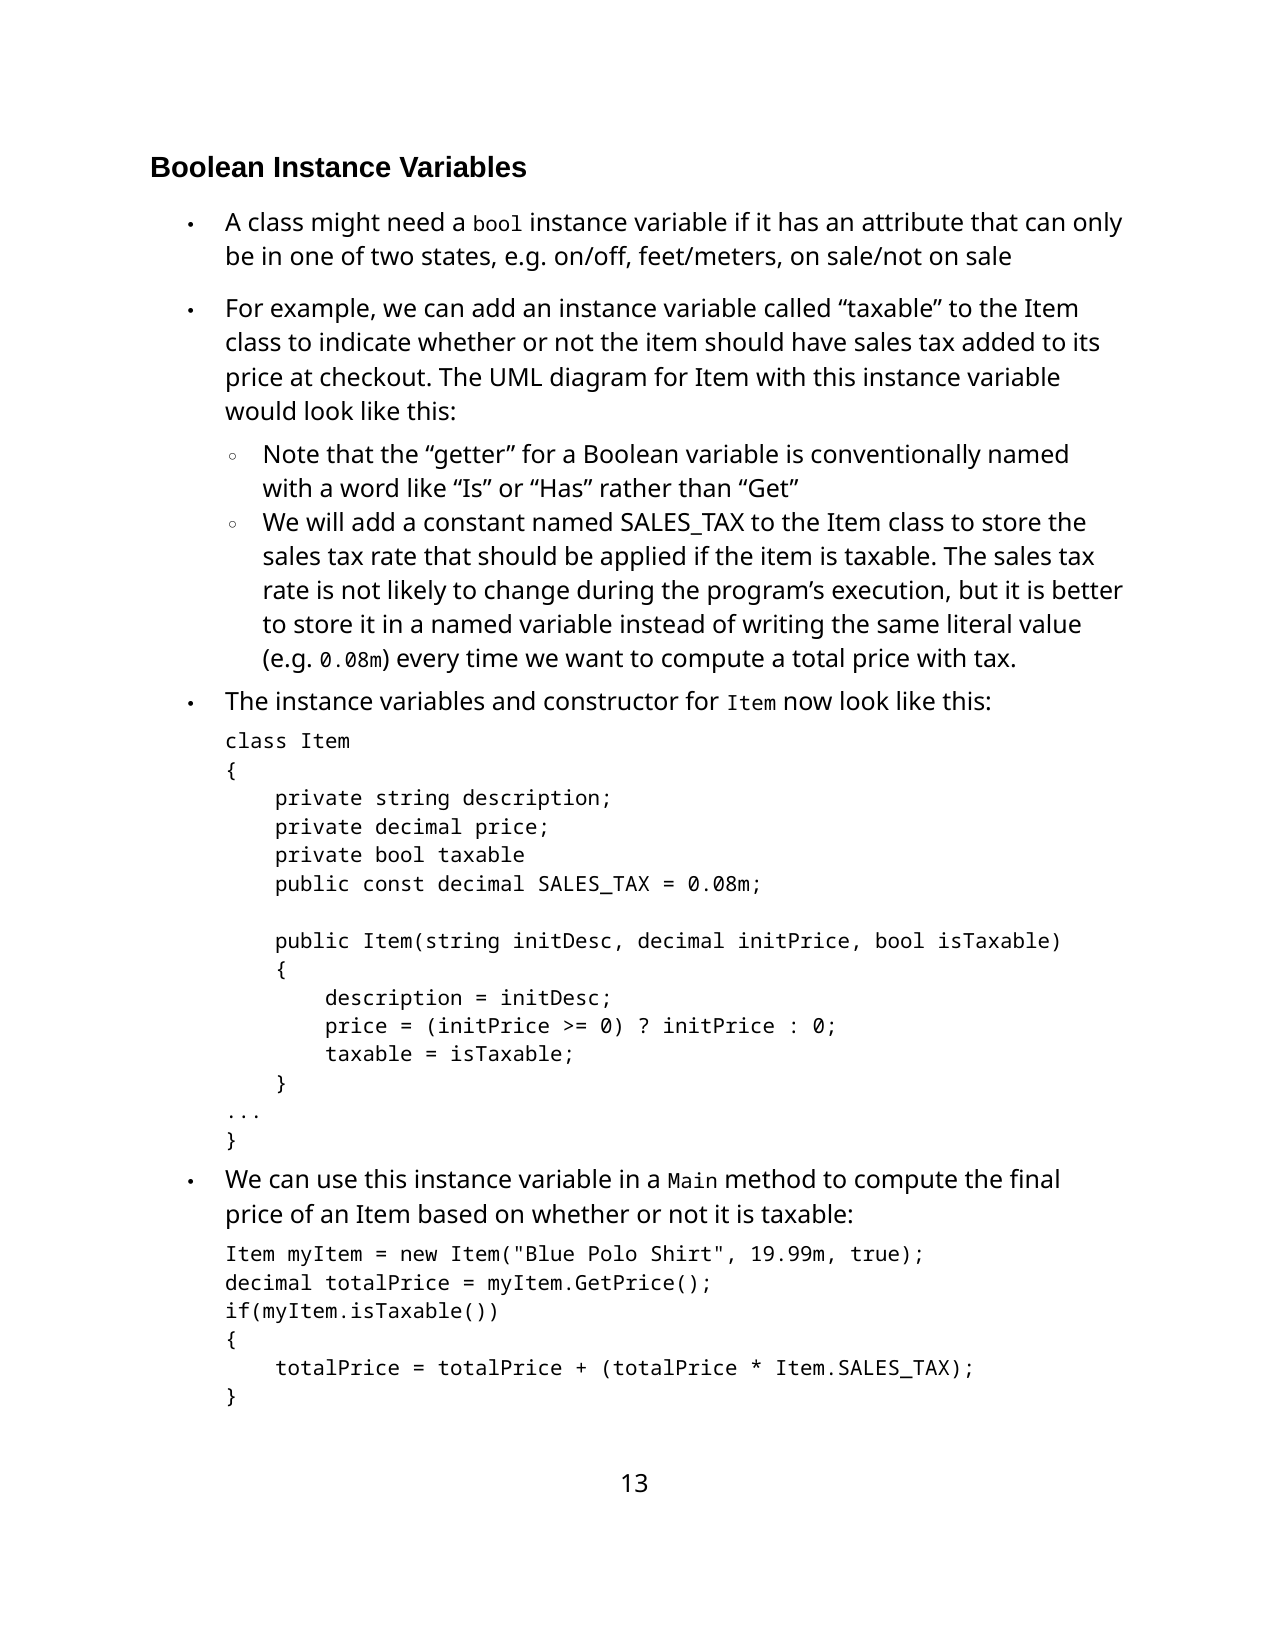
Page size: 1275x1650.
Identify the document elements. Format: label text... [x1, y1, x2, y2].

list taxable = isTaxable; [187, 1039, 1125, 1068]
list ... [187, 1096, 1125, 1125]
list if(myItem.isTaxable()) [187, 1296, 1125, 1324]
list } [187, 1125, 1125, 1153]
list decimal totalPrice = myItem.GetPrice(); [187, 1268, 1125, 1296]
list For example, we can add an instance variable called “taxable” to the Item class to indicate whether or not the item should have sales tax added to its price at checkout. The UML diagram for Item with this instance variable would look like this: [187, 291, 1125, 427]
list { [187, 755, 1125, 783]
list public const decimal SALES_TAX = 0.08m; [187, 869, 1125, 897]
list } [187, 1068, 1125, 1096]
list private string description; [187, 783, 1125, 812]
subtitle Boolean Instance Variables [150, 150, 1125, 183]
list description = initDesc; [187, 983, 1125, 1011]
list Note that the “getter” for a Boolean variable is conventionally named with a word like “Is” or “Has” rather than “Get” [225, 436, 1125, 504]
list { [187, 1324, 1125, 1353]
list We can use this instance variable in a Main method to compute the final price of an Item based on whether or not it is taxable: [187, 1162, 1125, 1230]
list price = (initPrice >= 0) ? initPrice : 0; [187, 1011, 1125, 1039]
list totalPrice = totalPrice + (totalPrice * Item.SALES_TAX); [187, 1353, 1125, 1381]
list private decimal price; [187, 812, 1125, 840]
list A class might need a bool instance variable if it has an attribute that can only be in one of two states, e.g. on/off, feet/meters, on sale/not on sale [187, 205, 1125, 273]
list } [187, 1381, 1125, 1410]
list Item myItem = new Item("Blue Polo Shirt", 19.99m, true); [187, 1239, 1125, 1268]
list We will add a constant named SALES_TAX to the Item class to store the sales tax rate that should be applied if the item is taxable. The sales tax rate is not likely to change during the program’s execution, but it is better to store it in a named variable instead of writing the same literal value (e.g. 0.08m) every time we want to compute a total price with tax. [225, 504, 1125, 675]
list { [187, 954, 1125, 983]
list private bool taxable [187, 840, 1125, 869]
list class Item [187, 727, 1125, 755]
list The instance variables and constructor for Item now look like this: [187, 684, 1125, 718]
list public Item(string initDesc, decimal initPrice, bool isTaxable) [187, 926, 1125, 954]
